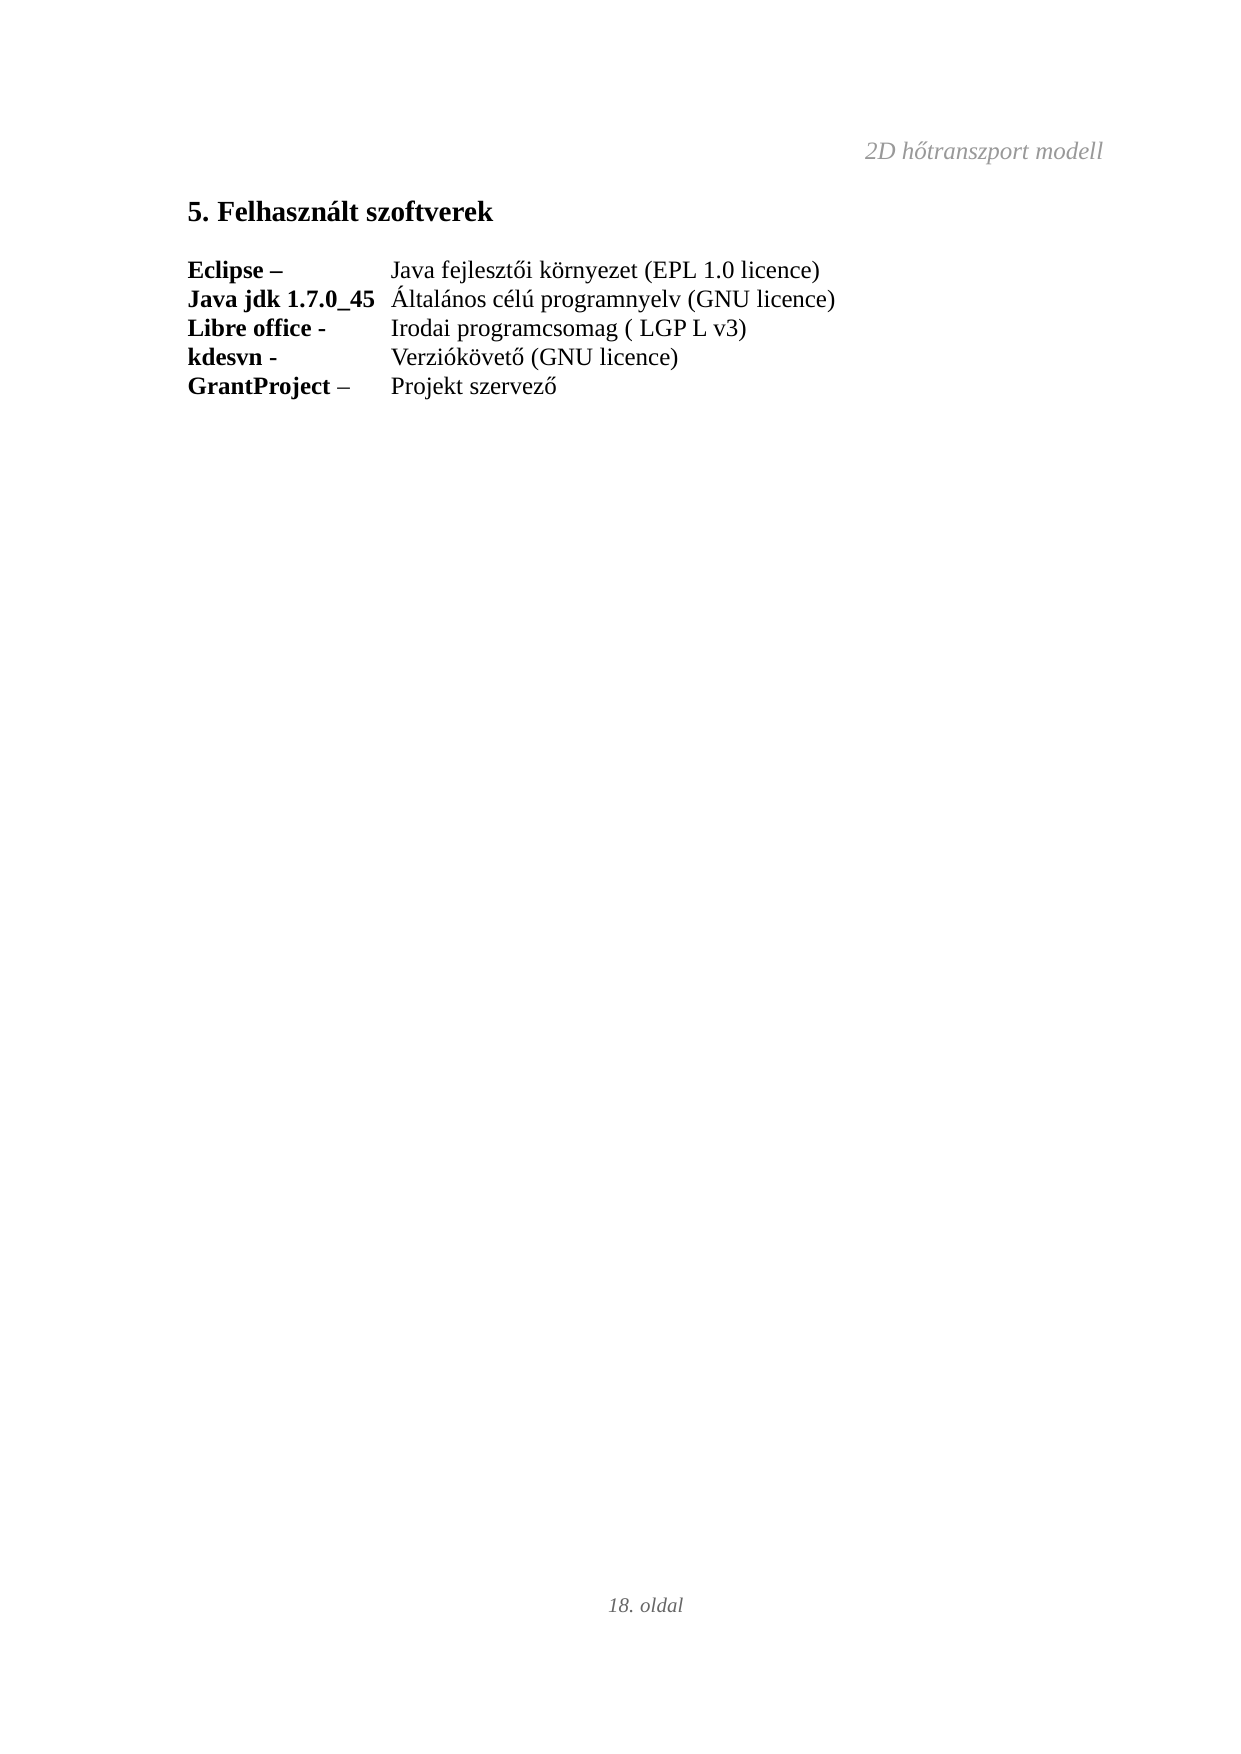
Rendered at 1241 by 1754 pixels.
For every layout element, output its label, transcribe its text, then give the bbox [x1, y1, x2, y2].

text kdesvn - Verziókövető (GNU licence) [187, 342, 1106, 371]
text Eclipse – Java fejlesztői környezet (EPL 1.0 licence) [187, 255, 1106, 284]
subtitle Felhasznált szoftverek [187, 194, 1106, 228]
text Java jdk 1.7.0_45 Általános célú programnyelv (GNU licence) [187, 284, 1106, 313]
text GrantProject – Projekt szervező [187, 371, 1106, 400]
text Libre office - Irodai programcsomag ( LGP L v3) [187, 313, 1106, 342]
